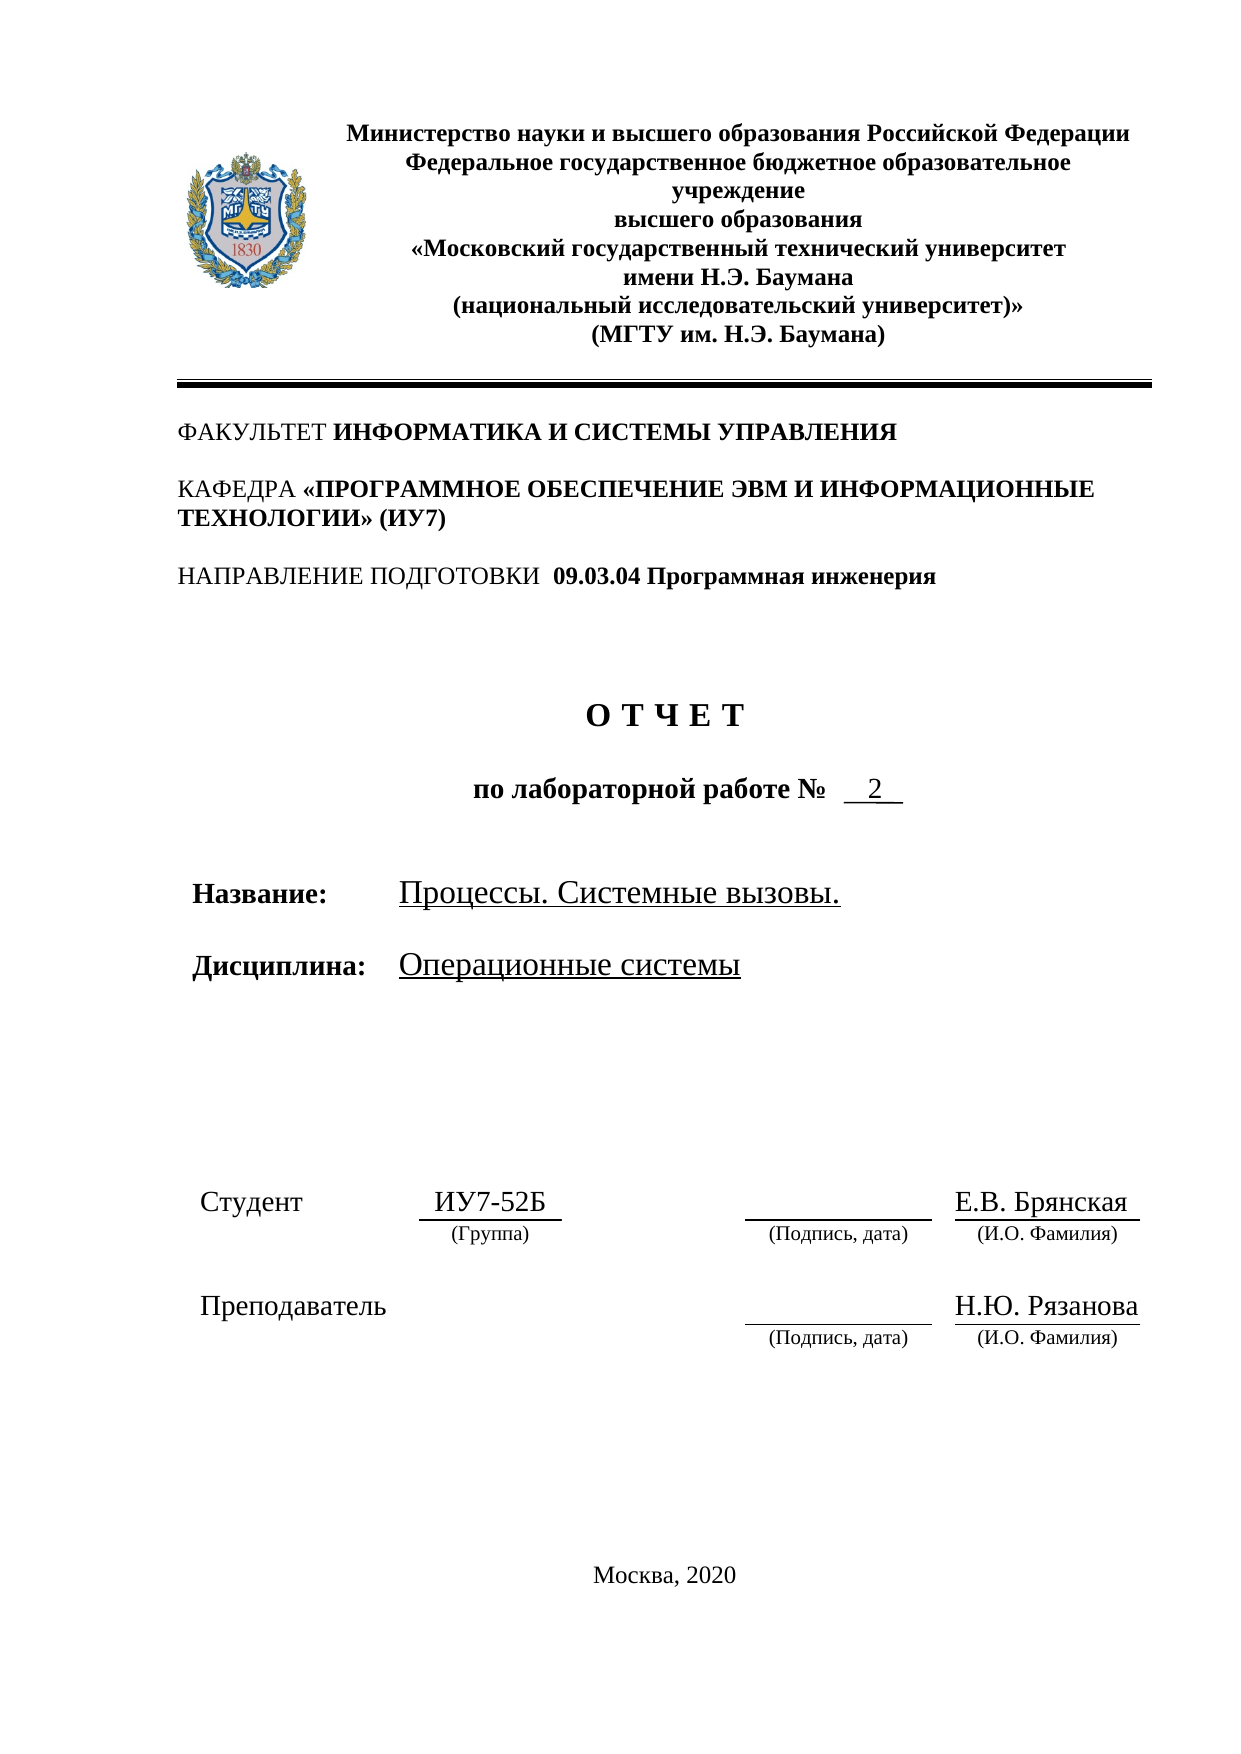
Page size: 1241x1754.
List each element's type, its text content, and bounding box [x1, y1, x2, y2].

table_cell [407, 1325, 573, 1359]
table_cell Н.Ю. Рязанова [943, 1288, 1152, 1325]
table_cell (И.О. Фамилия) [943, 1221, 1152, 1254]
table_cell [943, 1255, 1152, 1288]
table_header ИУ7-52Б [407, 1184, 573, 1221]
text Отчет [177, 695, 1152, 733]
table_cell (Подпись, дата) [734, 1325, 943, 1359]
text Москва, 2020 [177, 1560, 1152, 1589]
table_header Е.В. Брянская [943, 1184, 1152, 1221]
table_cell [189, 1325, 407, 1359]
table_cell [573, 1255, 733, 1288]
table_cell (Подпись, дата) [734, 1221, 943, 1254]
table_cell [734, 1288, 943, 1325]
picture [186, 152, 307, 289]
table_cell Преподаватель [189, 1288, 407, 1325]
table_header [573, 1184, 733, 1221]
table_cell [407, 1255, 573, 1288]
table_cell [573, 1325, 733, 1359]
table_cell (И.О. Фамилия) [943, 1325, 1152, 1359]
text Название: Процессы. Системные вызовы. [192, 872, 1152, 911]
table_header [734, 1184, 943, 1221]
text Дисциплина: Операционные системы [192, 944, 1152, 982]
table_cell [573, 1288, 733, 1325]
text КАФЕДРА «Программное обеспечение ЭВМ и информационные технологии» (ИУ7) [177, 474, 1152, 532]
table_cell [573, 1221, 733, 1254]
table_cell [189, 1221, 407, 1254]
table_cell [734, 1255, 943, 1288]
table_header Министерство науки и высшего образования Российской Федерации Федеральное государственное бюджетное образовательное учреждение высшего образования «Московский государственный технический университет имени Н.Э. Баумана (национальный исследовательский университет)» (МГТУ им. Н.Э. Баумана) [325, 118, 1152, 348]
table_cell [407, 1288, 573, 1325]
table_header [177, 118, 325, 348]
text ФАКУЛЬТЕТ Информатика и системы управления [177, 417, 1152, 446]
table_header 2 [838, 772, 912, 805]
text НАПРАВЛЕНИЕ ПОДГОТОВКИ 09.03.04 Программная инженерия [177, 561, 1152, 589]
table_cell (Группа) [407, 1221, 573, 1254]
table_cell [189, 1255, 407, 1288]
table_header Студент [189, 1184, 407, 1221]
